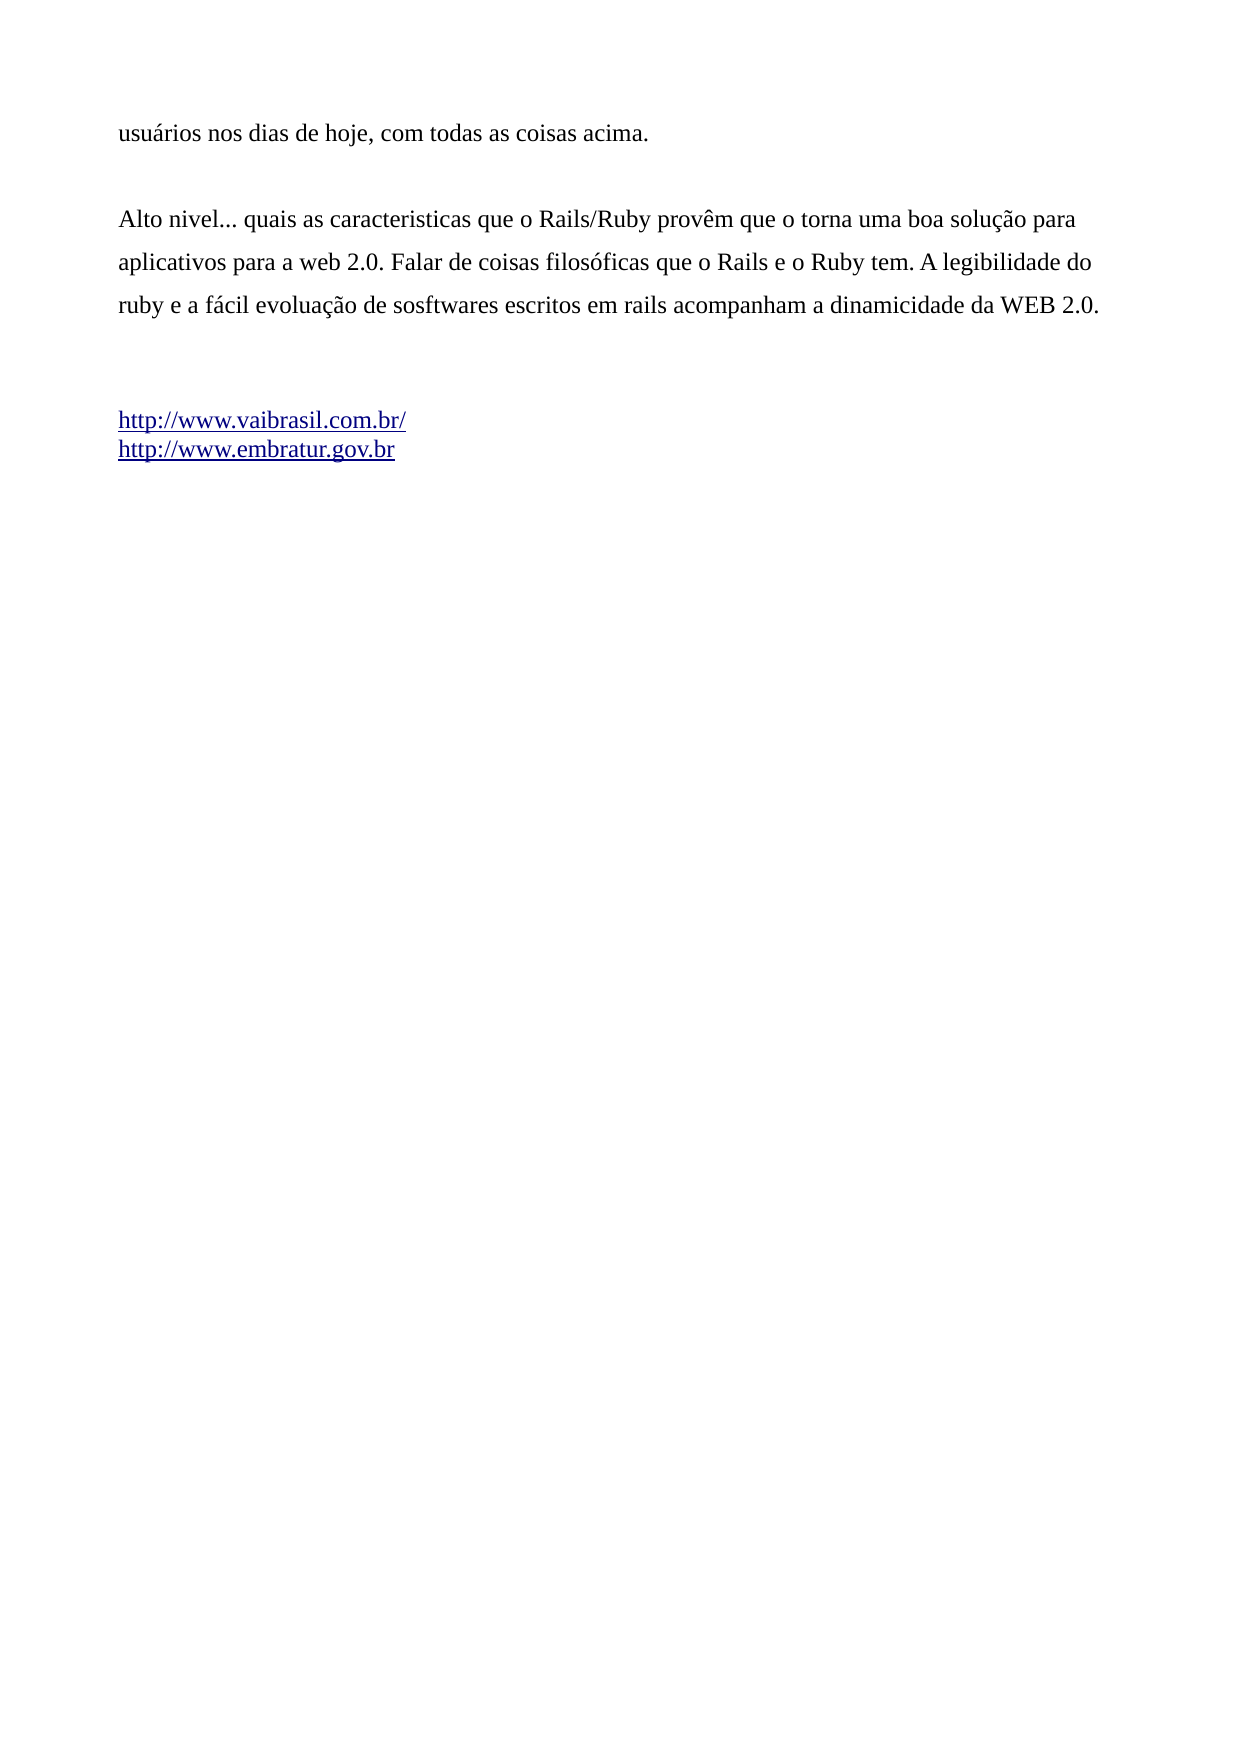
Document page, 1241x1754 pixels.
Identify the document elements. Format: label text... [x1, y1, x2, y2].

text http://www.embratur.gov.br [118, 434, 1122, 463]
text http://www.vaibrasil.com.br/ [118, 406, 1122, 434]
text usuários nos dias de hoje, com todas as coisas acima. Alto nivel... quais as caracteristicas que o Rails/Ruby provêm que o torna uma boa solução para aplicativos para a web 2.0. Falar de coisas filosóficas que o Rails e o Ruby tem. A legibilidade do ruby e a fácil evoluação de sosftwares escritos em rails acompanham a dinamicidade da WEB 2.0. [118, 118, 1122, 362]
